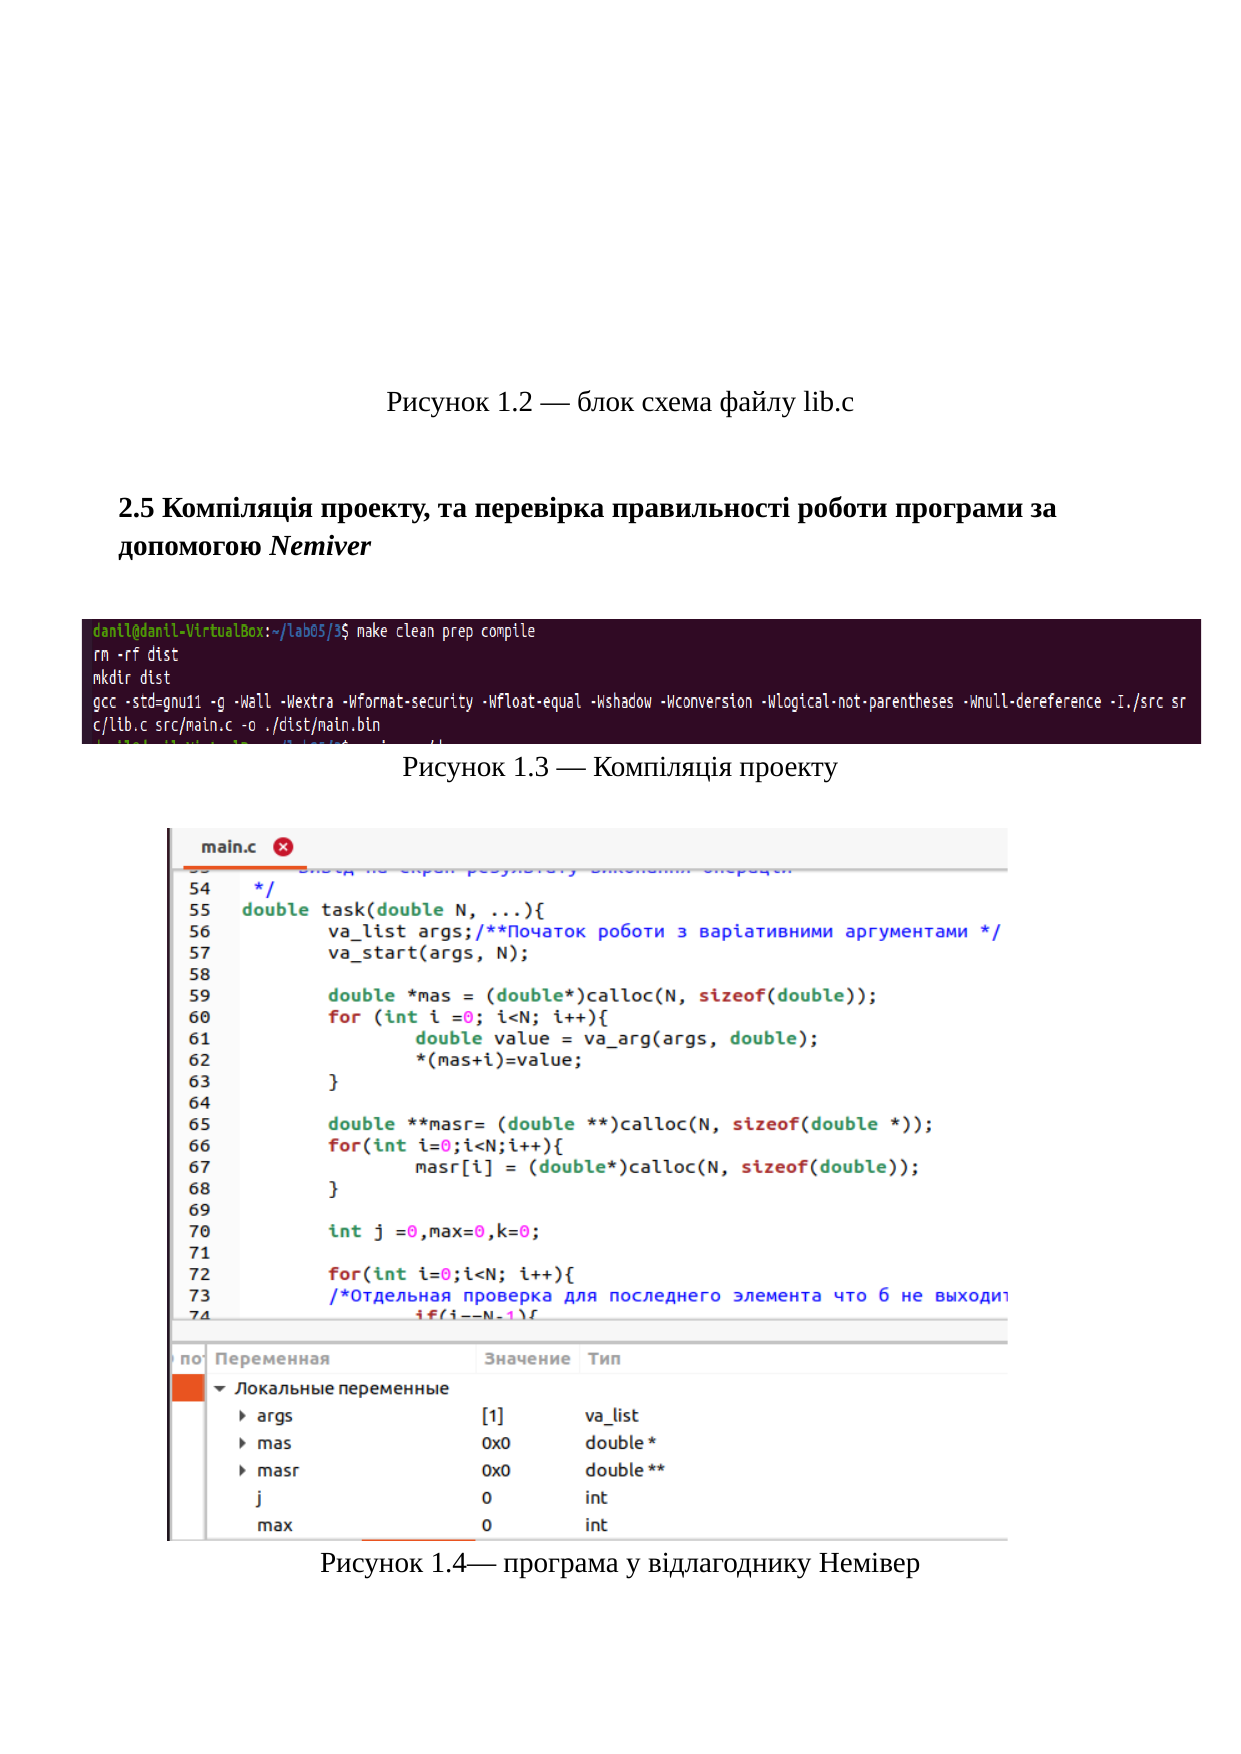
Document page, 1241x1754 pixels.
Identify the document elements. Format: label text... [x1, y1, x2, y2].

text 2.5 Компіляція проекту, та перевірка правильності роботи програми за допомогою Nemiver [118, 490, 1122, 562]
text Рисунок 1.3 — Компіляція проекту [118, 744, 1122, 782]
picture [81, 619, 1202, 744]
text Рисунок 1.2 — блок схема файлу lib.c [118, 384, 1122, 417]
text Рисунок 1.4— програма у відлагоднику Немівер [118, 802, 1122, 1579]
picture [167, 828, 502, 1541]
